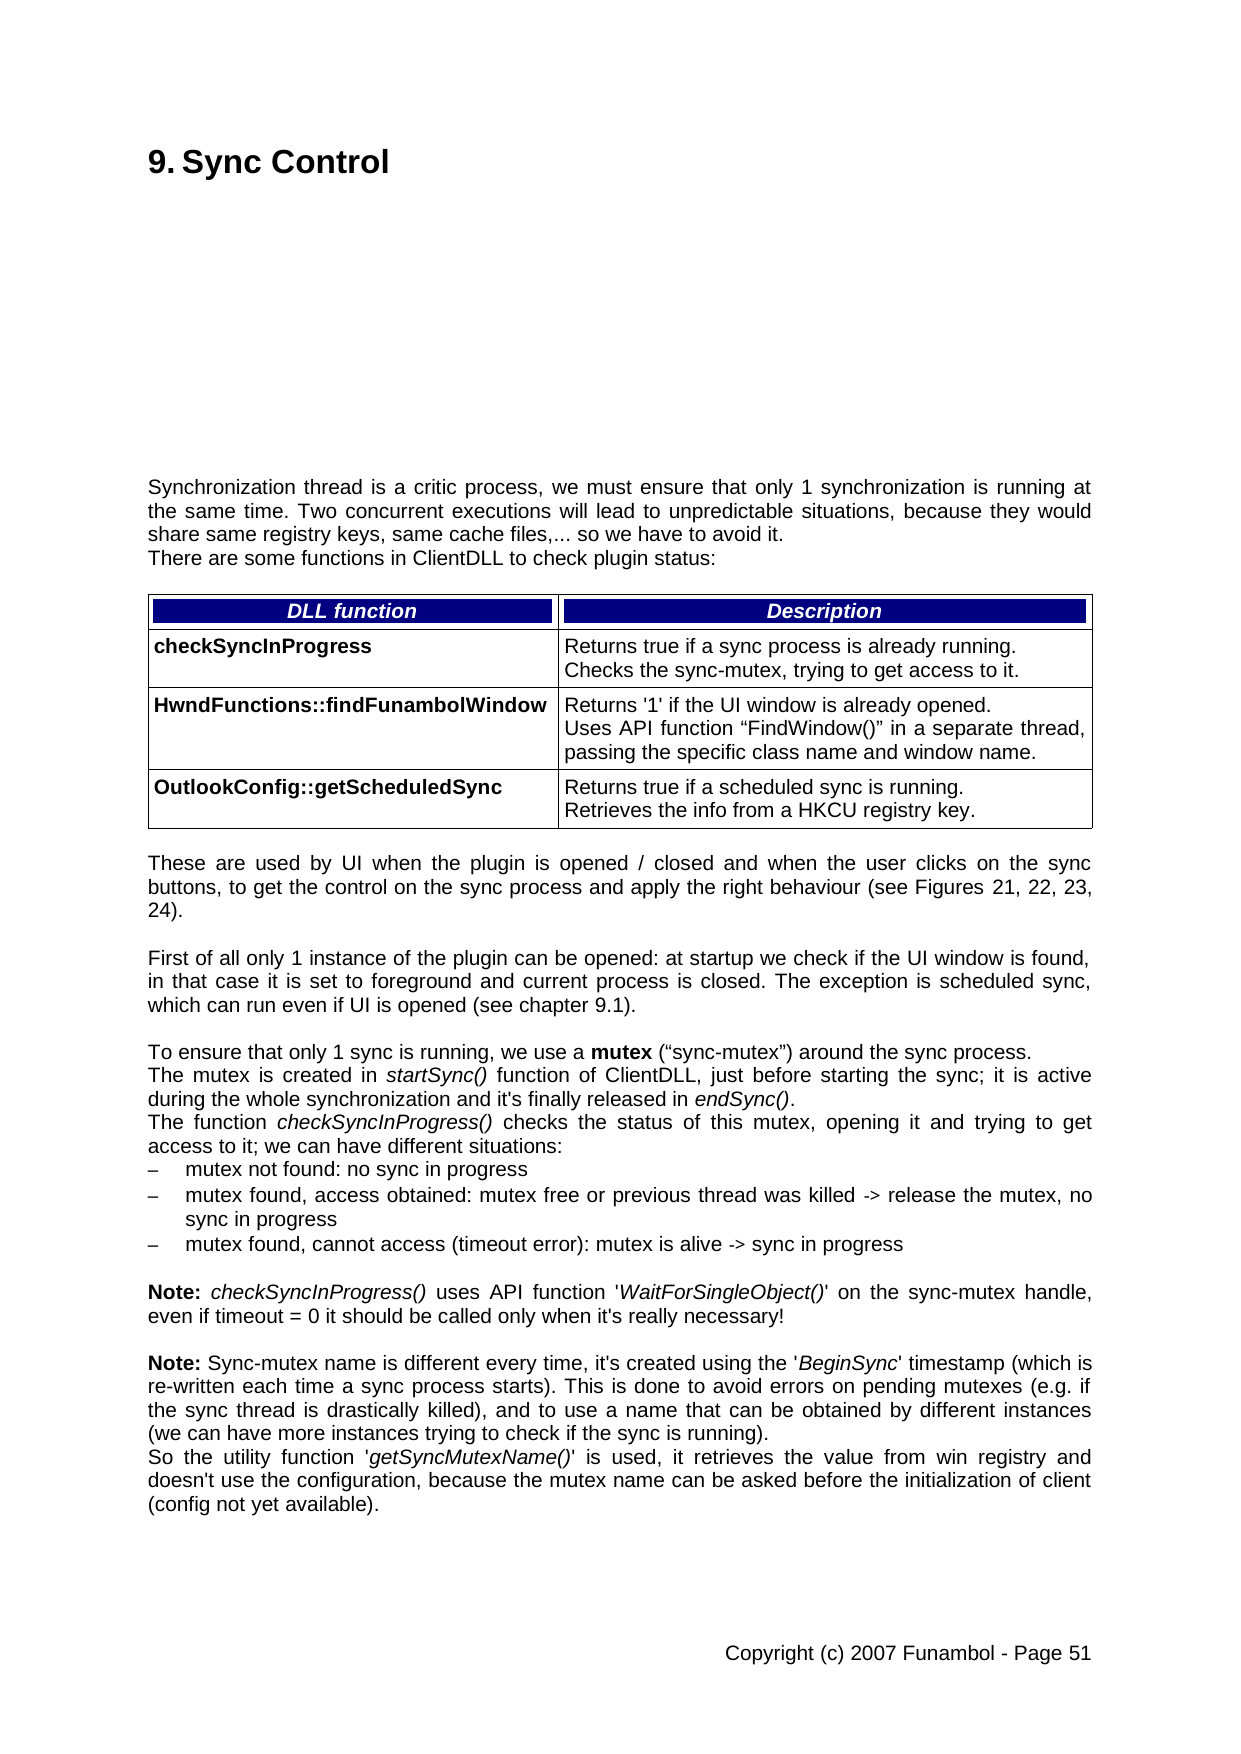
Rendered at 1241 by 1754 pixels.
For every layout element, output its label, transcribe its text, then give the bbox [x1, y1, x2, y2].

table_cell OutlookConfig::getScheduledSync [149, 770, 558, 828]
subtitle Sync Control [148, 143, 1093, 180]
table_cell Returns '1' if the UI window is already opened. Uses API function “FindWindow()” in a separate thread, passing the specific class name and window name. [559, 688, 1092, 769]
table_cell Returns true if a sync process is already running. Checks the sync-mutex, trying to get access to it. [559, 630, 1092, 687]
text First of all only 1 instance of the plugin can be opened: at startup we check if the UI window is found, in that case it is set to foreground and current process is closed. The exception is scheduled sync, which can run even if UI is opened (see chapter 9.1). [148, 946, 1093, 1017]
table_header DLL function [149, 595, 558, 629]
text So the utility function 'getSyncMutexName()' is used, it retrieves the value from win registry and doesn't use the configuration, because the mutex name can be asked before the initialization of client (config not yet available). [148, 1445, 1093, 1516]
text The function checkSyncInProgress() checks the status of this mutex, opening it and trying to get access to it; we can have different situations: [148, 1111, 1093, 1158]
text Synchronization thread is a critic process, we must ensure that only 1 synchronization is running at the same time. Two concurrent executions will lead to unpredictable situations, because they would share same registry keys, same cache files,... so we have to avoid it. [148, 476, 1093, 546]
list mutex found, access obtained: mutex free or previous thread was killed -> release the mutex, no sync in progress [148, 1181, 1093, 1231]
list mutex found, cannot access (timeout error): mutex is alive -> sync in progress [148, 1231, 1093, 1257]
text To ensure that only 1 sync is running, we use a mutex (“sync-mutex”) around the sync process. [148, 1040, 1093, 1064]
table_cell checkSyncInProgress [149, 630, 558, 687]
text These are used by UI when the plugin is opened / closed and when the user clicks on the sync buttons, to get the control on the sync process and apply the right behaviour (see Figures 21, 22, 23, 24). [148, 852, 1093, 922]
text There are some functions in ClientDLL to check plugin status: [148, 546, 1093, 570]
list mutex not found: no sync in progress [148, 1158, 1093, 1181]
table_cell HwndFunctions::findFunambolWindow [149, 688, 558, 769]
text Note: Sync-mutex name is different every time, it's created using the 'BeginSync' timestamp (which is re-written each time a sync process starts). This is done to avoid errors on pending mutexes (e.g. if the sync thread is drastically killed), and to use a name that can be obtained by different instances (we can have more instances trying to check if the sync is running). [148, 1351, 1093, 1445]
text The mutex is created in startSync() function of ClientDLL, just before starting the sync; it is active during the whole synchronization and it's finally released in endSync(). [148, 1064, 1093, 1111]
table_cell Returns true if a scheduled sync is running. Retrieves the info from a HKCU registry key. [559, 770, 1092, 828]
text Note: checkSyncInProgress() uses API function 'WaitForSingleObject()' on the sync-mutex handle, even if timeout = 0 it should be called only when it's really necessary! [148, 1281, 1093, 1328]
table_header Description [559, 595, 1092, 629]
